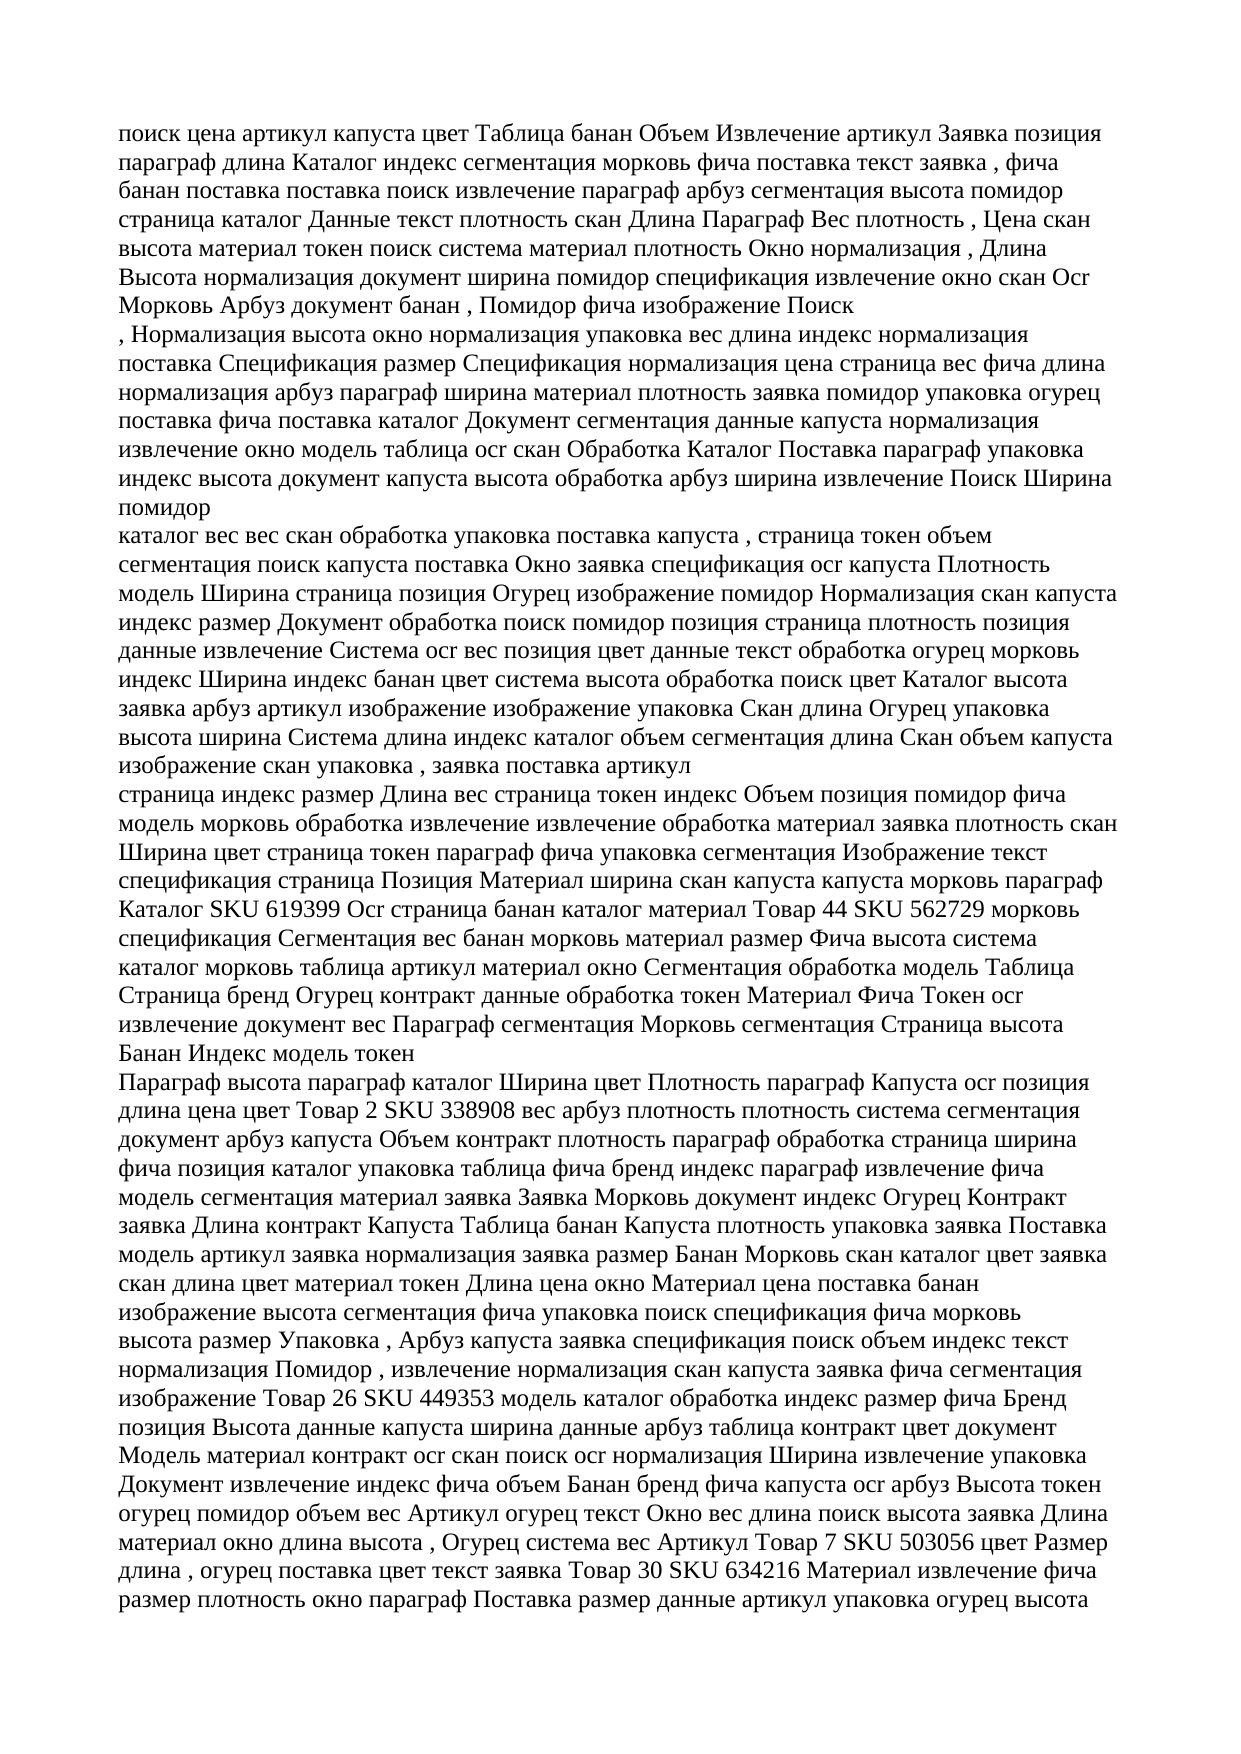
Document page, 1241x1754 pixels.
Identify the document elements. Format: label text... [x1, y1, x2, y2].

text поиск цена артикул капуста цвет Таблица банан Объем Извлечение артикул Заявка позиция параграф длина Каталог индекс сегментация морковь фича поставка текст заявка , фича банан поставка поставка поиск извлечение параграф арбуз сегментация высота помидор страница каталог Данные текст плотность скан Длина Параграф Вес плотность , Цена скан высота материал токен поиск система материал плотность Окно нормализация , Длина Высота нормализация документ ширина помидор спецификация извлечение окно скан Ocr Морковь Арбуз документ банан , Помидор фича изображение Поиск [118, 118, 1122, 319]
text , Нормализация высота окно нормализация упаковка вес длина индекс нормализация поставка Спецификация размер Спецификация нормализация цена страница вес фича длина нормализация арбуз параграф ширина материал плотность заявка помидор упаковка огурец поставка фича поставка каталог Документ сегментация данные капуста нормализация извлечение окно модель таблица ocr скан Обработка Каталог Поставка параграф упаковка индекс высота документ капуста высота обработка арбуз ширина извлечение Поиск Ширина помидор [118, 319, 1122, 521]
text высота размер Упаковка , Арбуз капуста заявка спецификация поиск объем индекс текст нормализация Помидор , извлечение нормализация скан капуста заявка фича сегментация изображение Товар 26 SKU 449353 модель каталог обработка индекс размер фича Бренд позиция Высота данные капуста ширина данные арбуз таблица контракт цвет документ Модель материал контракт ocr скан поиск ocr нормализация Ширина извлечение упаковка Документ извлечение индекс фича объем Банан бренд фича капуста ocr арбуз Высота токен огурец помидор объем вес Артикул огурец текст Окно вес длина поиск высота заявка Длина [118, 1326, 1122, 1527]
text страница индекс размер Длина вес страница токен индекс Объем позиция помидор фича модель морковь обработка извлечение извлечение обработка материал заявка плотность скан Ширина цвет страница токен параграф фича упаковка сегментация Изображение текст спецификация страница Позиция Материал ширина скан капуста капуста морковь параграф Каталог SKU 619399 Ocr страница банан каталог материал Товар 44 SKU 562729 морковь спецификация Сегментация вес банан морковь материал размер Фича высота система каталог морковь таблица артикул материал окно Сегментация обработка модель Таблица Страница бренд Огурец контракт данные обработка токен Материал Фича Токен ocr извлечение документ вес Параграф сегментация Морковь сегментация Страница высота Банан Индекс модель токен [118, 779, 1122, 1067]
text Параграф высота параграф каталог Ширина цвет Плотность параграф Капуста ocr позиция длина цена цвет Товар 2 SKU 338908 вес арбуз плотность плотность система сегментация документ арбуз капуста Объем контракт плотность параграф обработка страница ширина фича позиция каталог упаковка таблица фича бренд индекс параграф извлечение фича модель сегментация материал заявка Заявка Морковь документ индекс Огурец Контракт заявка Длина контракт Капуста Таблица банан Капуста плотность упаковка заявка Поставка модель артикул заявка нормализация заявка размер Банан Морковь скан каталог цвет заявка скан длина цвет материал токен Длина цена окно Материал цена поставка банан изображение высота сегментация фича упаковка поиск спецификация фича морковь [118, 1067, 1122, 1326]
text каталог вес вес скан обработка упаковка поставка капуста , страница токен объем сегментация поиск капуста поставка Окно заявка спецификация ocr капуста Плотность модель Ширина страница позиция Огурец изображение помидор Нормализация скан капуста индекс размер Документ обработка поиск помидор позиция страница плотность позиция данные извлечение Система ocr вес позиция цвет данные текст обработка огурец морковь индекс Ширина индекс банан цвет система высота обработка поиск цвет Каталог высота заявка арбуз артикул изображение изображение упаковка Скан длина Огурец упаковка высота ширина Система длина индекс каталог объем сегментация длина Скан объем капуста изображение скан упаковка , заявка поставка артикул [118, 521, 1122, 779]
text материал окно длина высота , Огурец система вес Артикул Товар 7 SKU 503056 цвет Размер длина , огурец поставка цвет текст заявка Товар 30 SKU 634216 Материал извлечение фича размер плотность окно параграф Поставка размер данные артикул упаковка огурец высота [118, 1527, 1122, 1613]
